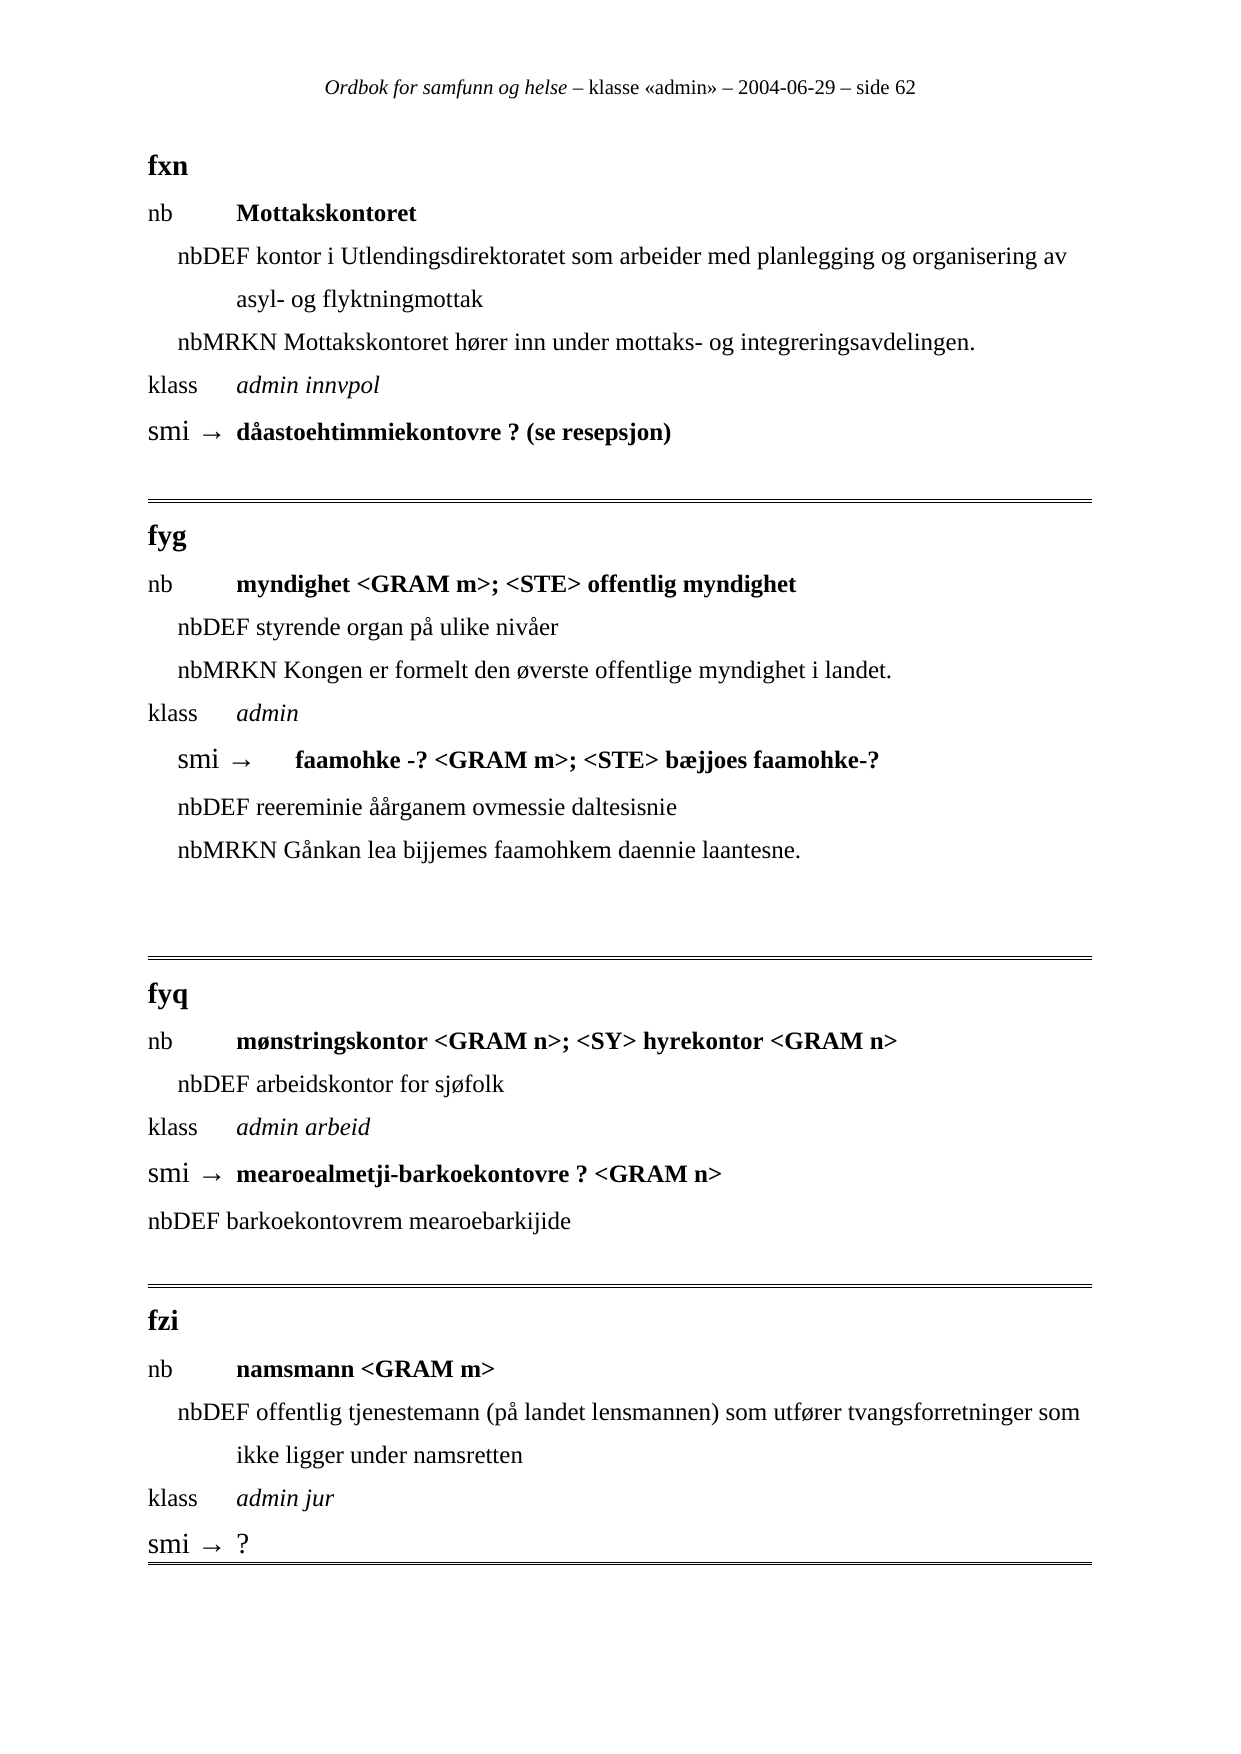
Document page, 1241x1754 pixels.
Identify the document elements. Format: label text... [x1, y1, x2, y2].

text klass admin jur [148, 1483, 1092, 1512]
text smi → ? [148, 1526, 1092, 1562]
text nb myndighet <GRAM m>; <STE> offentlig myndighet [148, 569, 1092, 598]
text nbDEF offentlig tjenestemann (på landet lensmannen) som utfører tvangsforretninger som ikke ligger under namsretten [177, 1397, 1092, 1469]
text smi → faamohke -? <GRAM m>; <STE> bæjjoes faamohke-? [177, 741, 1092, 775]
text smi → dåastoehtimmiekontovre ? (se resepsjon) [148, 413, 1092, 447]
text klass admin innvpol [148, 370, 1092, 399]
text fxn [148, 148, 1092, 181]
text nb mønstringskontor <GRAM n>; <SY> hyrekontor <GRAM n> [148, 1026, 1092, 1055]
text fyq [148, 976, 1092, 1009]
text fyg [148, 518, 1092, 552]
text klass admin arbeid [148, 1112, 1092, 1141]
text nbDEF kontor i Utlendingsdirektoratet som arbeider med planlegging og organisering av asyl- og flyktningmottak [177, 241, 1092, 313]
text nbMRKN Kongen er formelt den øverste offentlige myndighet i landet. [177, 655, 1092, 684]
text nbDEF arbeidskontor for sjøfolk [177, 1069, 1092, 1098]
text nbMRKN Mottakskontoret hører inn under mottaks- og integreringsavdelingen. [177, 327, 1092, 356]
text nbMRKN Gånkan lea bijjemes faamohkem daennie laantesne. [177, 835, 1092, 863]
text smi → mearoealmetji-barkoekontovre ? <GRAM n> [148, 1155, 1092, 1189]
text nb Mottakskontoret [148, 198, 1092, 227]
text nb namsmann <GRAM m> [148, 1354, 1092, 1383]
text nbDEF reereminie åårganem ovmessie daltesisnie [177, 792, 1092, 820]
text klass admin [148, 698, 1092, 727]
text nbDEF barkoekontovrem mearoebarkijide [148, 1206, 1092, 1234]
text fzi [148, 1303, 1092, 1337]
text nbDEF styrende organ på ulike nivåer [177, 612, 1092, 641]
